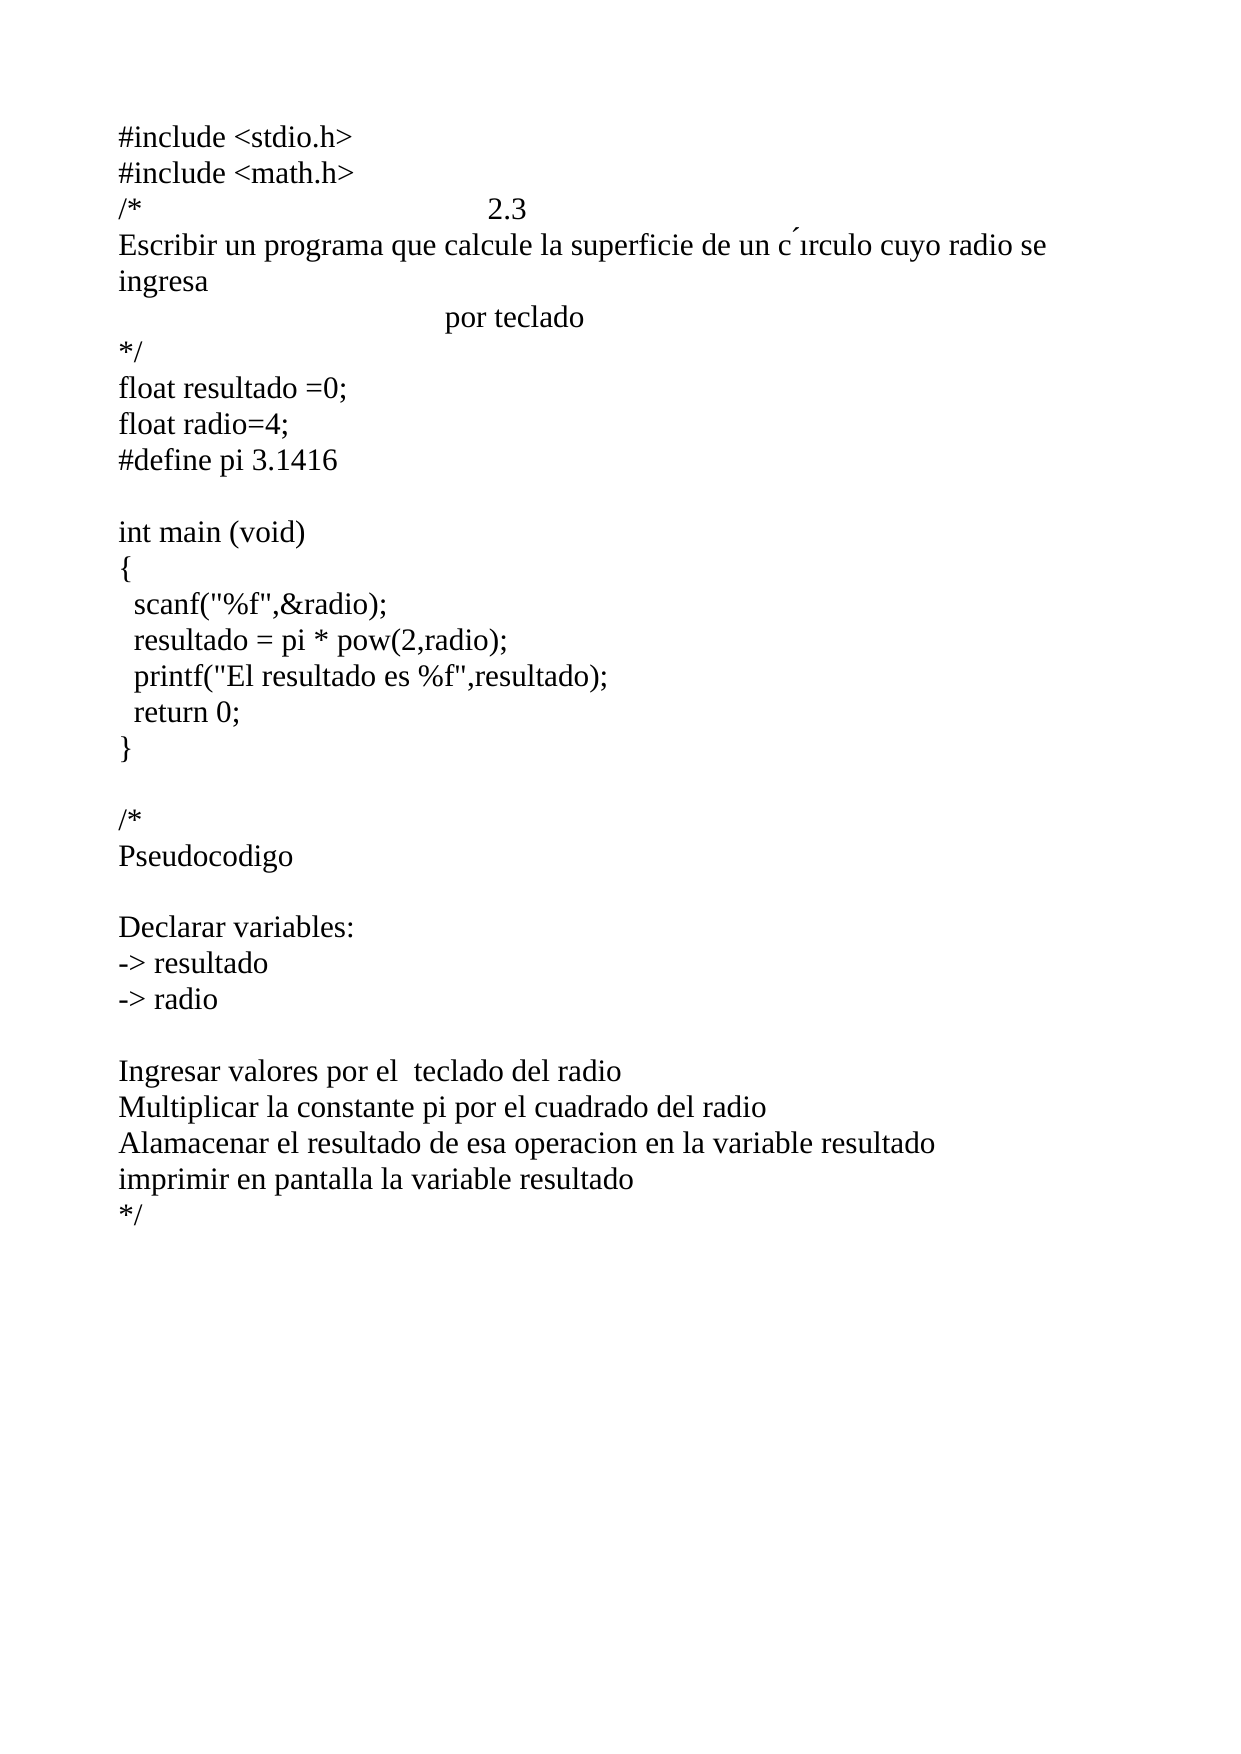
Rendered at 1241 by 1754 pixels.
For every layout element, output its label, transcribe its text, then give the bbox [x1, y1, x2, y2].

text return 0; [118, 693, 1122, 729]
text Alamacenar el resultado de esa operacion en la variable resultado [118, 1124, 1122, 1160]
text -> resultado [118, 945, 1122, 981]
text #include <stdio.h> [118, 118, 1122, 154]
text float radio=4; [118, 406, 1122, 442]
text printf("El resultado es %f",resultado); [118, 657, 1122, 693]
text scanf("%f",&radio); [118, 585, 1122, 621]
text } [118, 729, 1122, 765]
text Declarar variables: [118, 909, 1122, 945]
text imprimir en pantalla la variable resultado [118, 1160, 1122, 1196]
text Ingresar valores por el teclado del radio [118, 1052, 1122, 1088]
text Pseudocodigo [118, 837, 1122, 873]
text */ [118, 1196, 1122, 1232]
text float resultado =0; [118, 370, 1122, 406]
text #define pi 3.1416 [118, 442, 1122, 477]
text */ [118, 334, 1122, 370]
text int main (void) [118, 513, 1122, 549]
text /* 2.3 [118, 190, 1122, 226]
text -> radio [118, 981, 1122, 1017]
text /* [118, 801, 1122, 837]
text Multiplicar la constante pi por el cuadrado del radio [118, 1088, 1122, 1124]
text resultado = pi * pow(2,radio); [118, 621, 1122, 657]
text Escribir un programa que calcule la superficie de un c ́ırculo cuyo radio se ingresa [118, 226, 1122, 298]
text #include <math.h> [118, 154, 1122, 190]
text por teclado [118, 298, 1122, 334]
text { [118, 549, 1122, 585]
